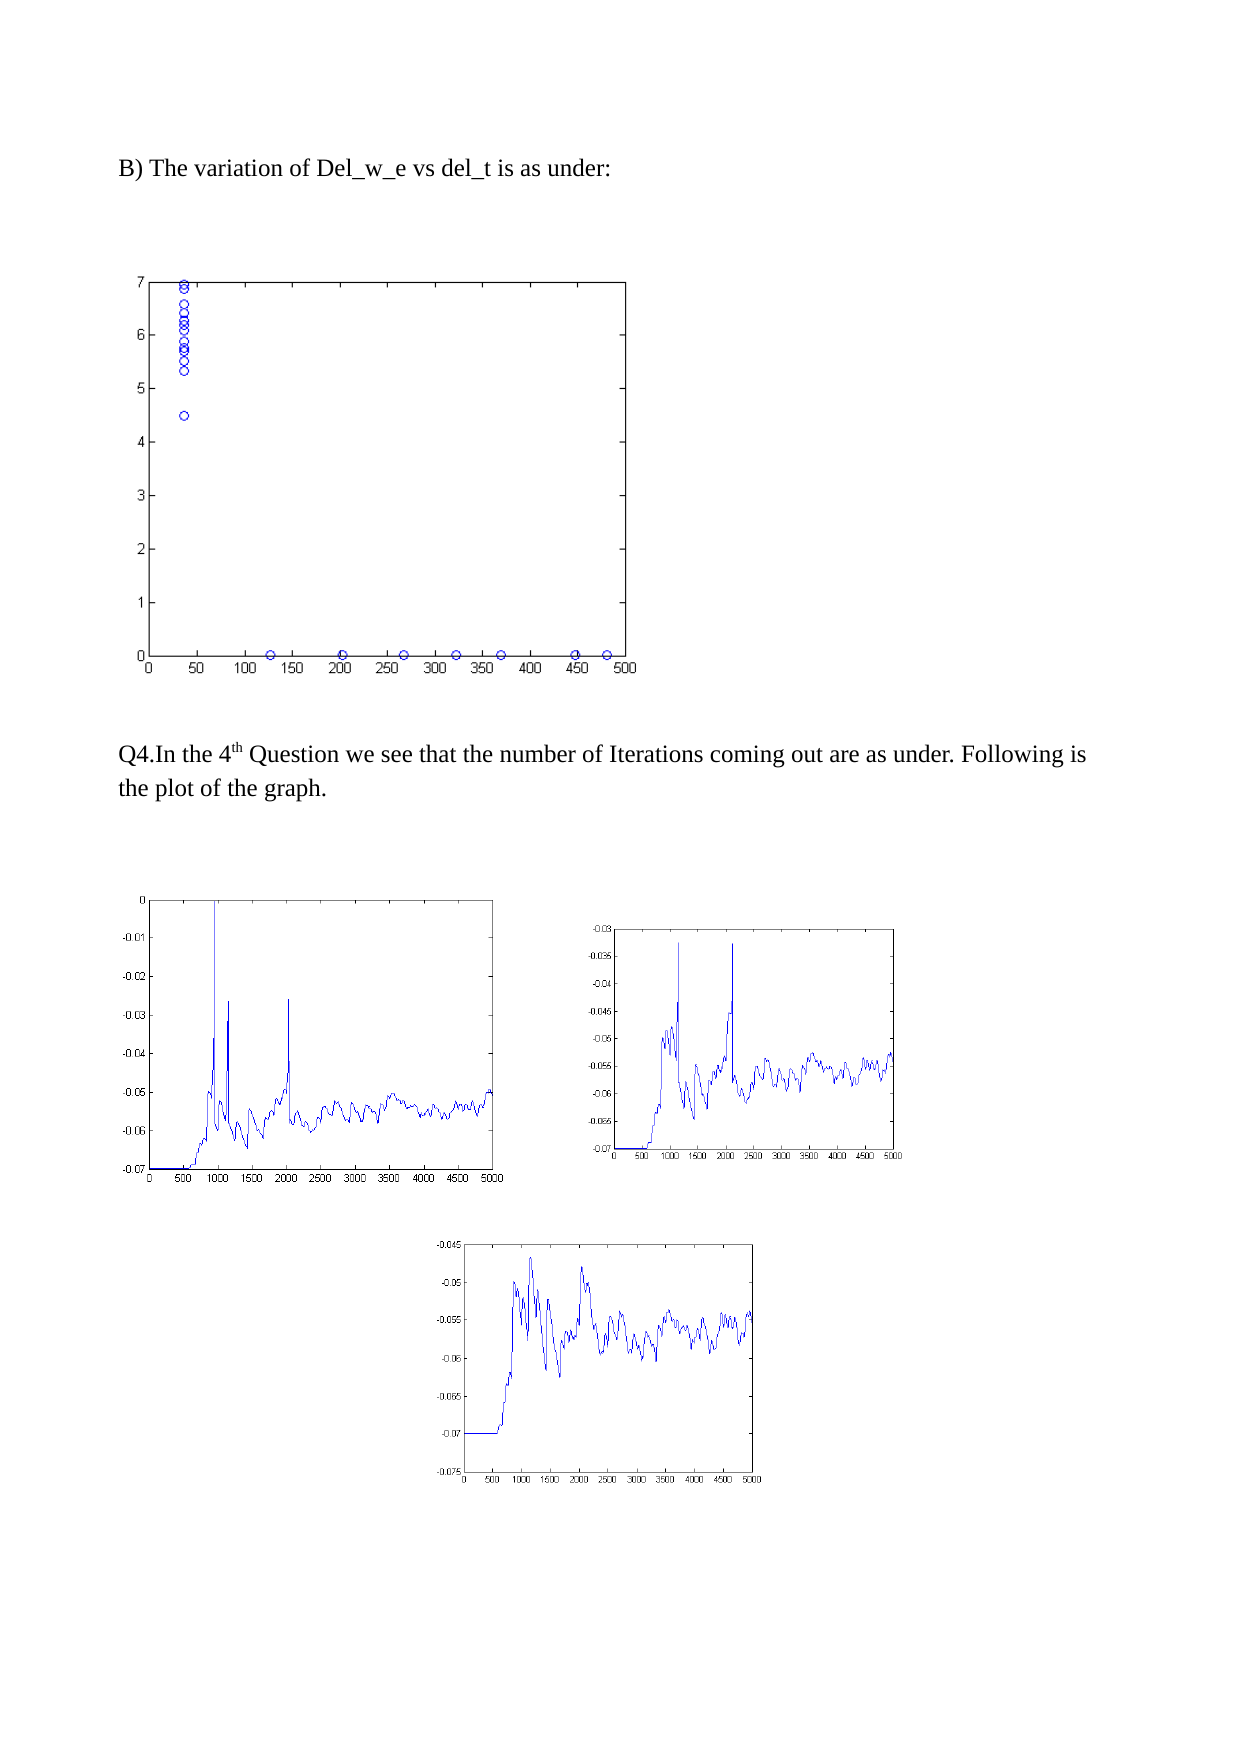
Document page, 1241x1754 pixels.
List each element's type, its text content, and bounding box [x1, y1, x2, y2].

picture [91, 874, 533, 1205]
text B) The variation of Del_w_e vs del_t is as under: [118, 153, 1122, 181]
picture [70, 247, 683, 706]
picture [415, 1224, 787, 1502]
text Q4.In the 4th Question we see that the number of Iterations coming out are as under. Following is the plot of the graph. [118, 739, 1122, 802]
picture [567, 908, 927, 1178]
